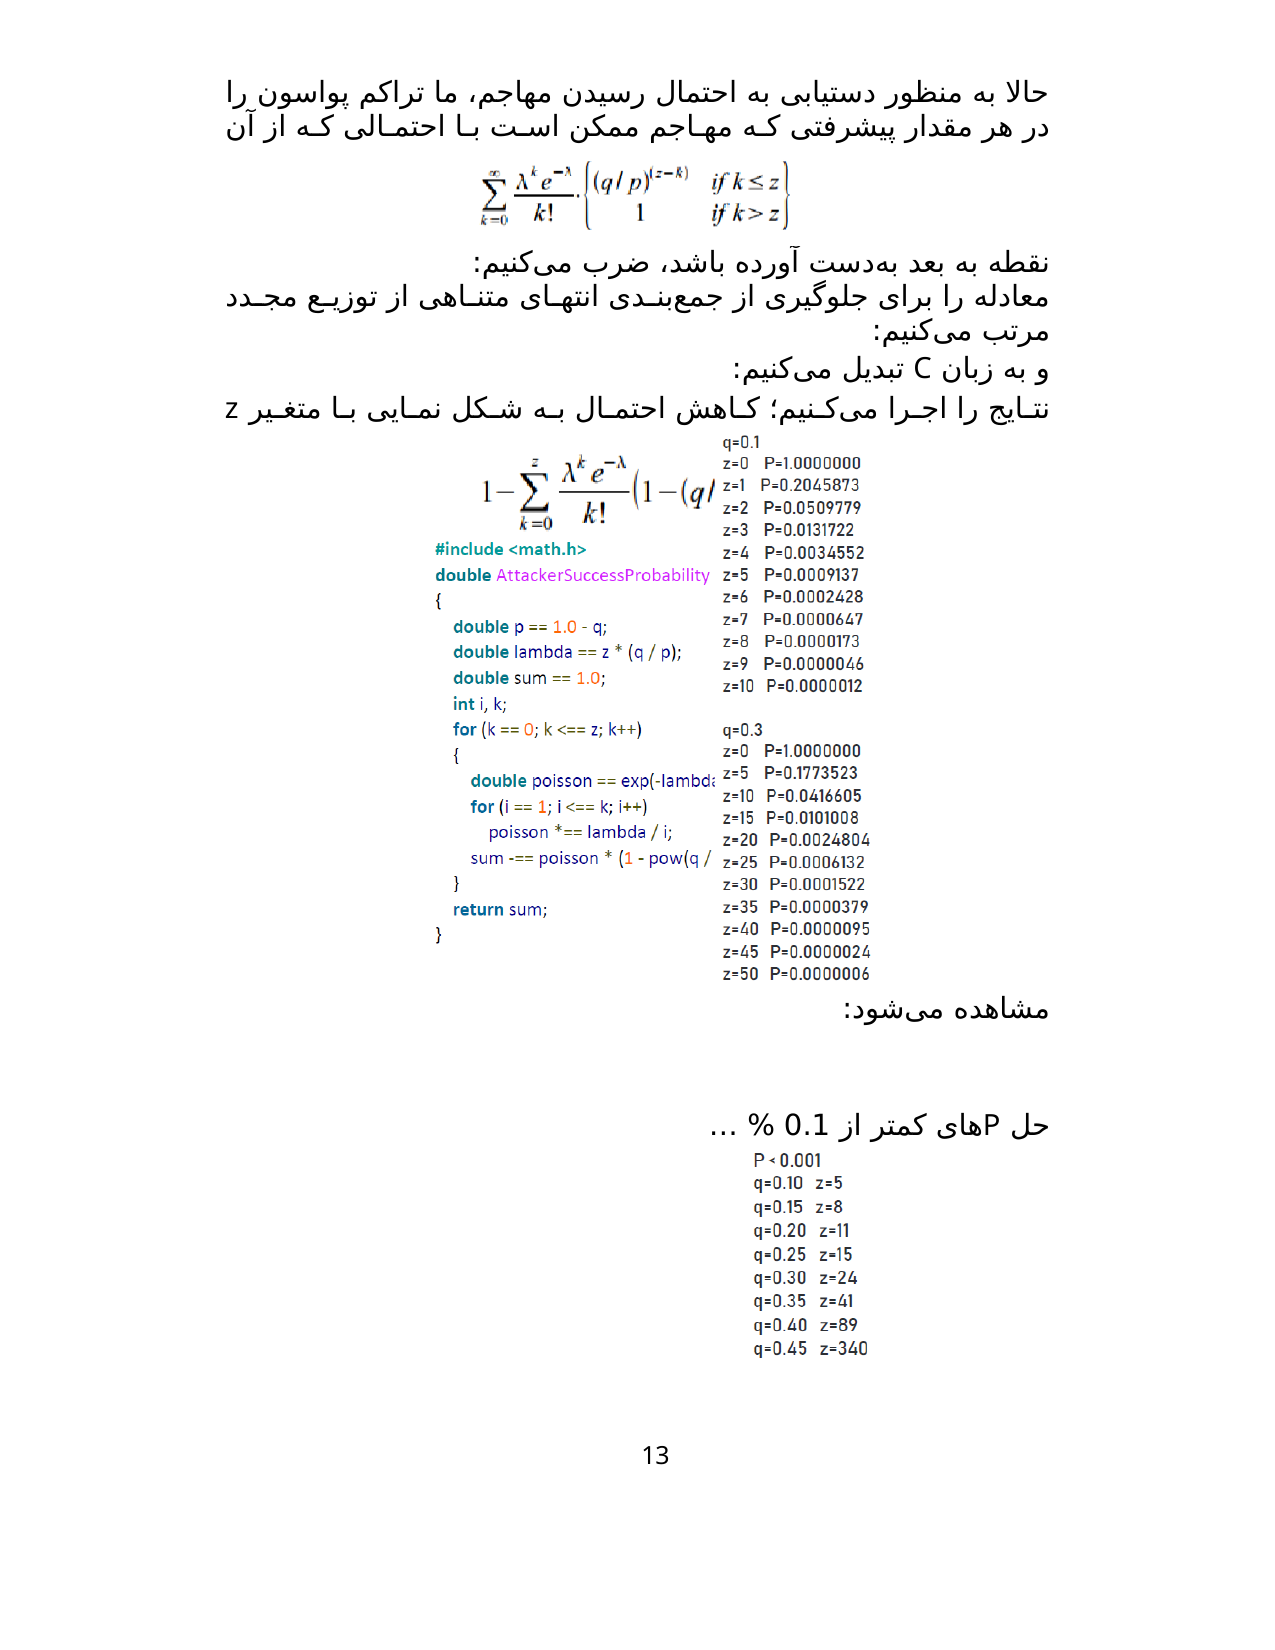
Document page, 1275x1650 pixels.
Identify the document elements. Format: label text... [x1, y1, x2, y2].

text معادله را برای جلوگیری از جمع‌بندی انتهای متناهی از توزیع مجدد مرتب می‌کنیم: [225, 280, 1050, 348]
text نتایج را اجرا می‌کنیم؛ کاهش احتمال به شکل نمایی با متغیر z مشاهده می‌شود: [225, 387, 1050, 1025]
text و به زبان C تبدیل می‌کنیم: [225, 348, 1050, 387]
text حالا به منظور دستیابی به احتمال رسیدن مهاجم، ما تراکم پواسون را در هر مقدار پیشرفتی که مهاجم ممکن است با احتمالی که از آن نقطه به بعد به‌دست آورده باشد، ضرب می‌کنیم: [225, 75, 1050, 280]
text حل Pهای کمتر از 0.1 % … [225, 1104, 1050, 1144]
